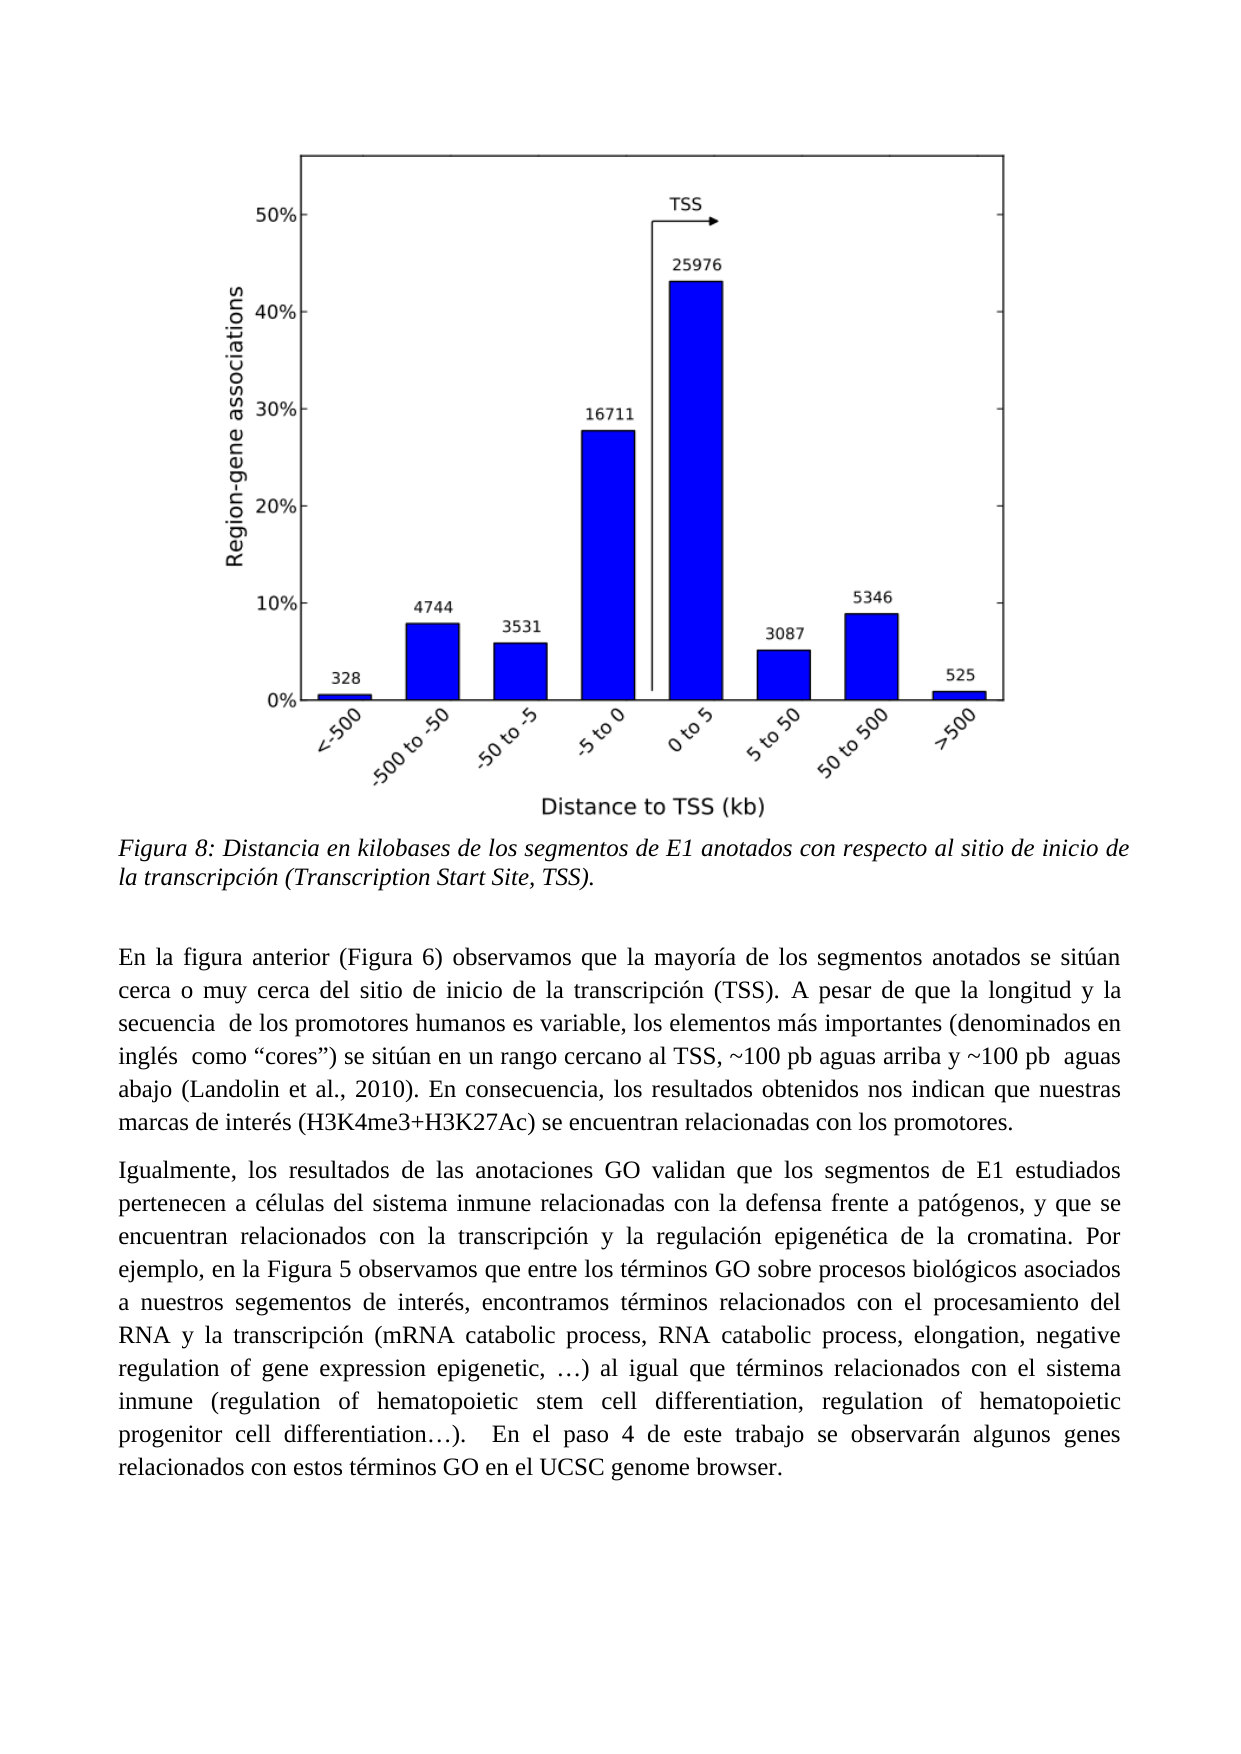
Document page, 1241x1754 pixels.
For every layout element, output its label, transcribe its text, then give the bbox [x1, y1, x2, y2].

text Figura 8: Distancia en kilobases de los segmentos de E1 anotados con respecto al sitio de inicio de la transcripción (Transcription Start Site, TSS). [118, 140, 1133, 890]
picture [118, 139, 1104, 828]
text Igualmente, los resultados de las anotaciones GO validan que los segmentos de E1 estudiados pertenecen a células del sistema inmune relacionadas con la defensa frente a patógenos, y que se encuentran relacionados con la transcripción y la regulación epigenética de la cromatina. Por ejemplo, en la Figura 5 observamos que entre los términos GO sobre procesos biológicos asociados a nuestros segementos de interés, encontramos términos relacionados con el procesamiento del RNA y la transcripción (mRNA catabolic process, RNA catabolic process, elongation, negative regulation of gene expression epigenetic, …) al igual que términos relacionados con el sistema inmune (regulation of hematopoietic stem cell differentiation, regulation of hematopoietic progenitor cell differentiation…). En el paso 4 de este trabajo se observarán algunos genes relacionados con estos términos GO en el UCSC genome browser. [118, 1155, 1122, 1481]
text En la figura anterior (Figura 6) observamos que la mayoría de los segmentos anotados se sitúan cerca o muy cerca del sitio de inicio de la transcripción (TSS). A pesar de que la longitud y la secuencia de los promotores humanos es variable, los elementos más importantes (denominados en inglés como “cores”) se sitúan en un rango cercano al TSS, ~100 pb aguas arriba y ~100 pb aguas abajo (Landolin et al., 2010). En consecuencia, los resultados obtenidos nos indican que nuestras marcas de interés (H3K4me3+H3K27Ac) se encuentran relacionadas con los promotores. [118, 942, 1122, 1136]
